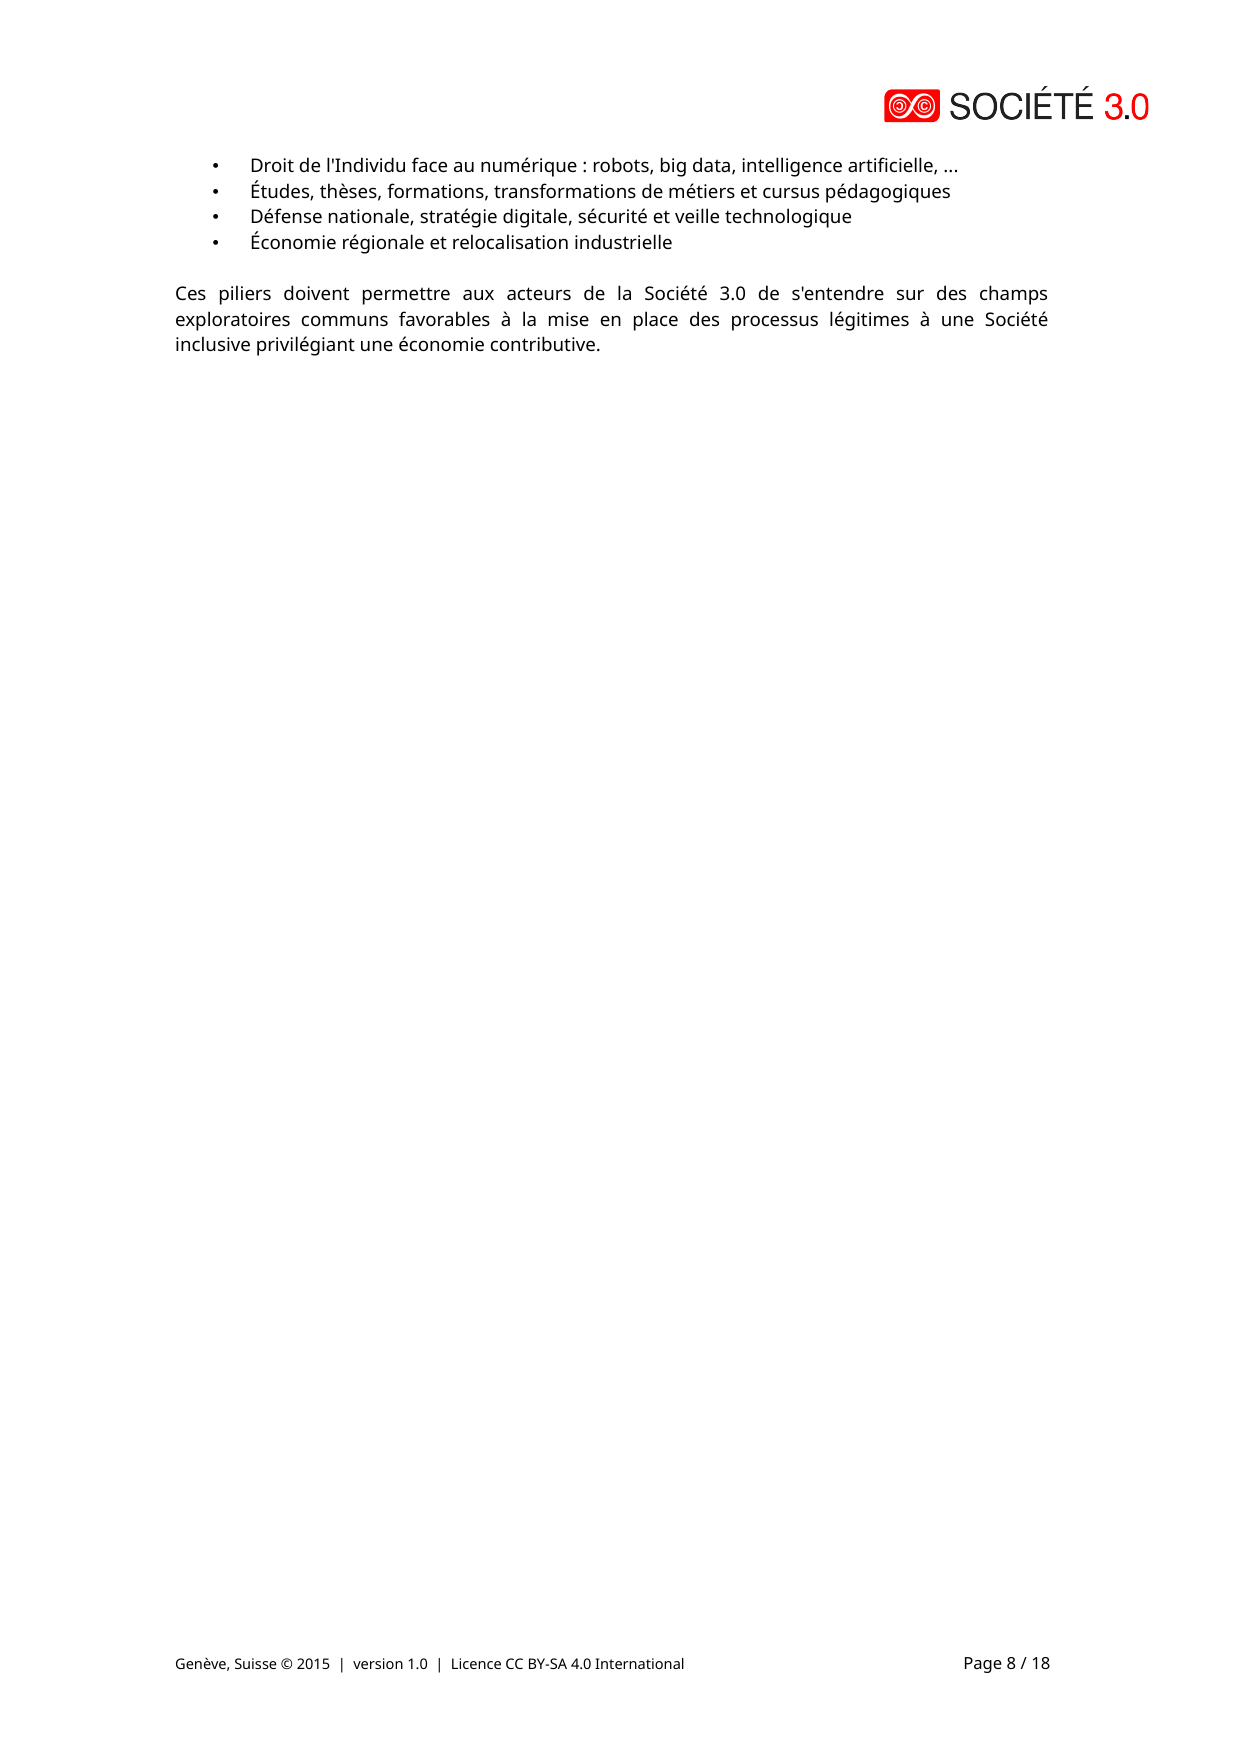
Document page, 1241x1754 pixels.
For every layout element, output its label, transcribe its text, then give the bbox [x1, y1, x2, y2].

list Économie régionale et relocalisation industrielle [212, 229, 1050, 255]
text Ces piliers doivent permettre aux acteurs de la Société 3.0 de s'entendre sur des champs exploratoires communs favorables à la mise en place des processus légitimes à une Société inclusive privilégiant une économie contributive. [175, 280, 1050, 357]
list Droit de l'Individu face au numérique : robots, big data, intelligence artificielle, ... [212, 153, 1050, 178]
list Défense nationale, stratégie digitale, sécurité et veille technologique [212, 204, 1050, 229]
picture [884, 83, 1149, 125]
list Études, thèses, formations, transformations de métiers et cursus pédagogiques [212, 178, 1050, 204]
